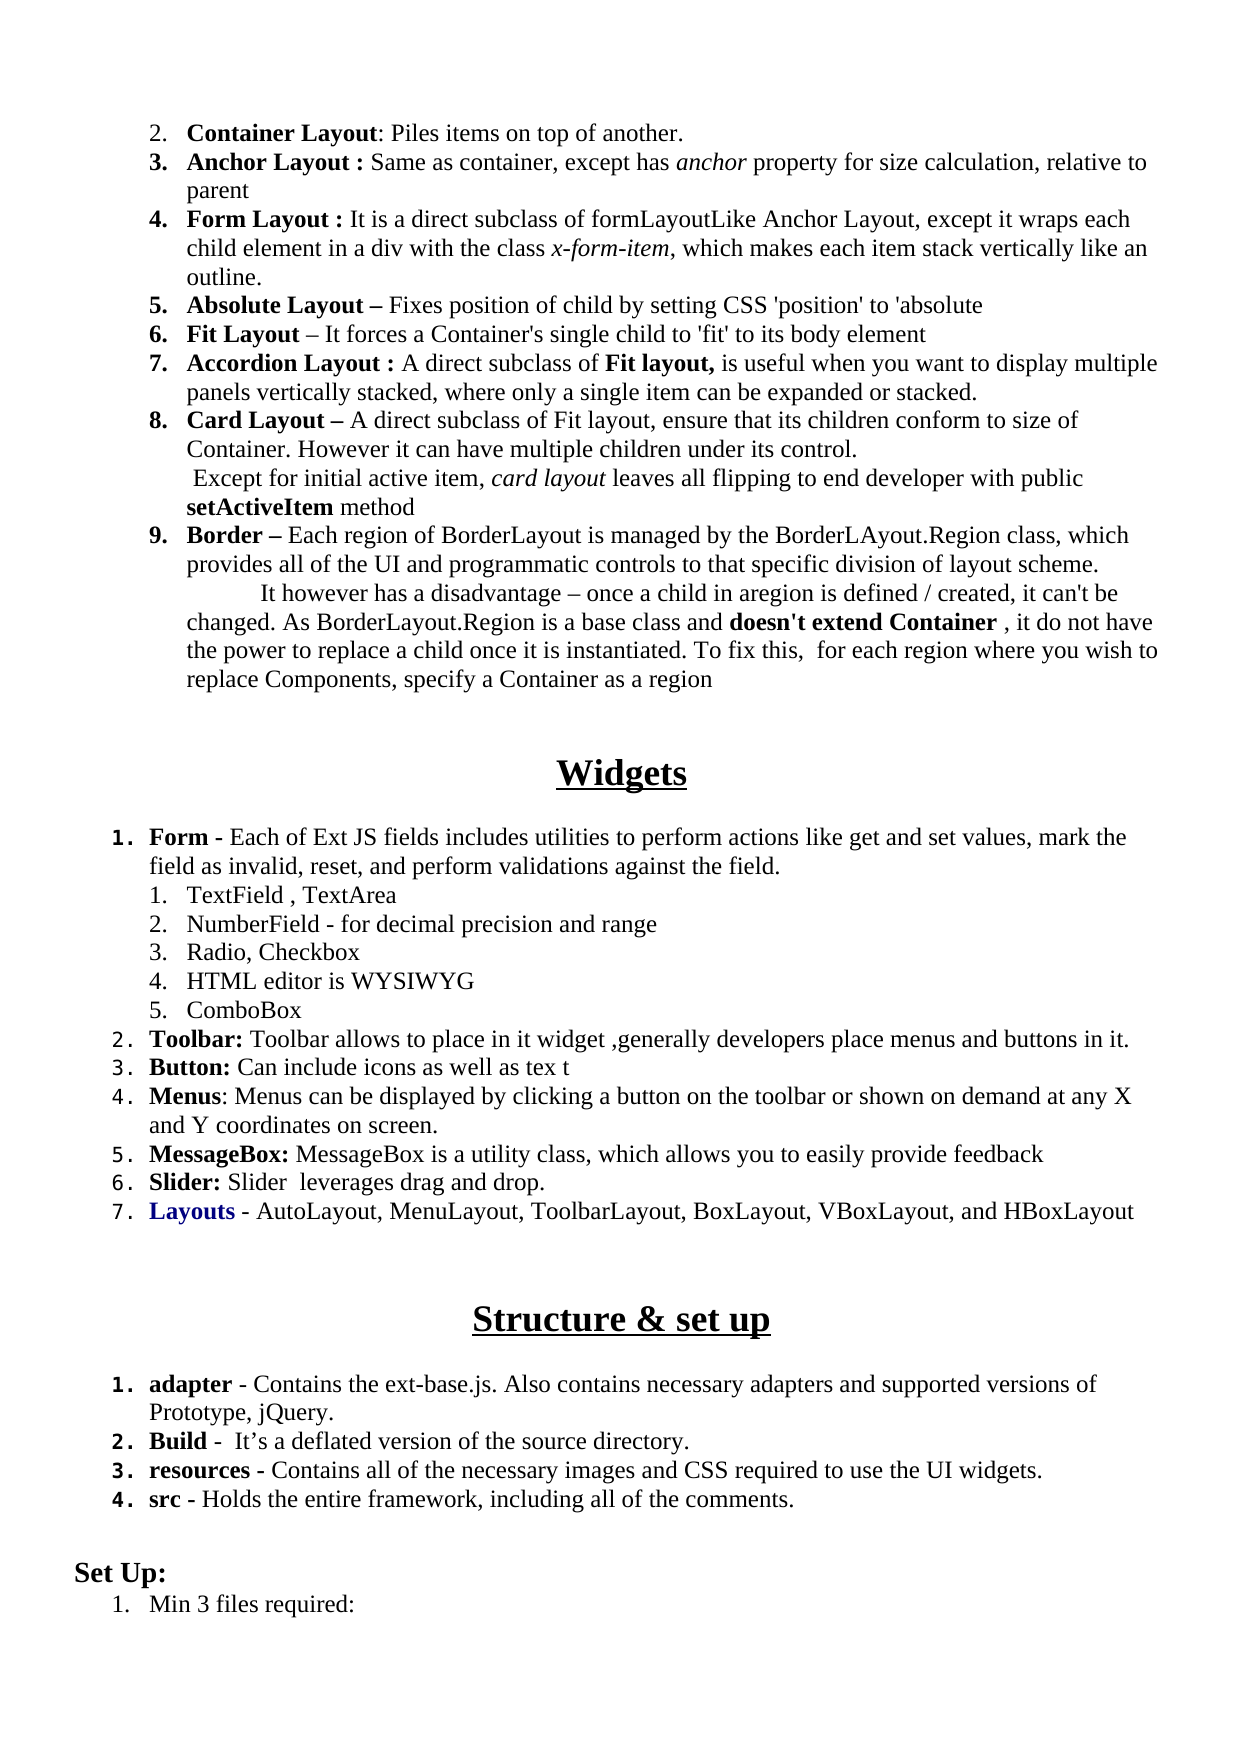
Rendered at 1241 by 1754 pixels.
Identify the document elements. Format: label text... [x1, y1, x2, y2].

list Absolute Layout – Fixes position of child by setting CSS 'position' to 'absolute [149, 291, 1169, 319]
list Accordion Layout : A direct subclass of Fit layout, is useful when you want to display multiple panels vertically stacked, where only a single item can be expanded or stacked. [149, 348, 1169, 406]
list Toolbar: Toolbar allows to place in it widget ,generally developers place menus and buttons in it. [111, 1024, 1169, 1052]
list Layouts - AutoLayout, MenuLayout, ToolbarLayout, BoxLayout, VBoxLayout, and HBoxLayout [111, 1196, 1169, 1225]
list Border – Each region of BorderLayout is managed by the BorderLAyout.Region class, which provides all of the UI and programmatic controls to that specific division of layout scheme. It however has a disadvantage – once a child in aregion is defined / created, it can't be changed. As BorderLayout.Region is a base class and doesn't extend Container , it do not have the power to replace a child once it is instantiated. To fix this, for each region where you wish to replace Components, specify a Container as a region [149, 521, 1169, 693]
list Fit Layout – It forces a Container's single child to 'fit' to its body element [149, 319, 1169, 348]
list adapter - Contains the ext-base.js. Also contains necessary adapters and supported versions of Prototype, jQuery. [111, 1369, 1169, 1426]
list Button: Can include icons as well as tex t [111, 1052, 1169, 1081]
list NumberField - for decimal precision and range [149, 909, 1169, 937]
list Radio, Checkbox [149, 937, 1169, 966]
list ComboBox [149, 995, 1169, 1024]
list Slider: Slider leverages drag and drop. [111, 1167, 1169, 1196]
list Card Layout – A direct subclass of Fit layout, ensure that its children conform to size of Container. However it can have multiple children under its control. Except for initial active item, card layout leaves all flipping to end developer with public setActiveItem method [149, 406, 1169, 521]
list Container Layout: Piles items on top of another. [149, 118, 1169, 147]
list Build - It’s a deflated version of the source directory. [111, 1426, 1169, 1455]
list src - Holds the entire framework, including all of the comments. [111, 1484, 1169, 1512]
list Menus: Menus can be displayed by clicking a button on the toolbar or shown on demand at any X and Y coordinates on screen. [111, 1081, 1169, 1139]
list Anchor Layout : Same as container, except has anchor property for size calculation, relative to parent [149, 147, 1169, 204]
text Set Up: [74, 1556, 1169, 1589]
text Structure & set up [74, 1297, 1169, 1340]
list Form Layout : It is a direct subclass of formLayoutLike Anchor Layout, except it wraps each child element in a div with the class x-form-item, which makes each item stack vertically like an outline. [149, 204, 1169, 291]
list Form - Each of Ext JS fields includes utilities to perform actions like get and set values, mark the field as invalid, reset, and perform validations against the field. [111, 822, 1169, 880]
list Min 3 files required: [111, 1589, 1169, 1618]
list MessageBox: MessageBox is a utility class, which allows you to easily provide feedback [111, 1139, 1169, 1167]
list TextField , TextArea [149, 880, 1169, 909]
list resources - Contains all of the necessary images and CSS required to use the UI widgets. [111, 1455, 1169, 1484]
text Widgets [74, 751, 1169, 794]
list HTML editor is WYSIWYG [149, 966, 1169, 995]
